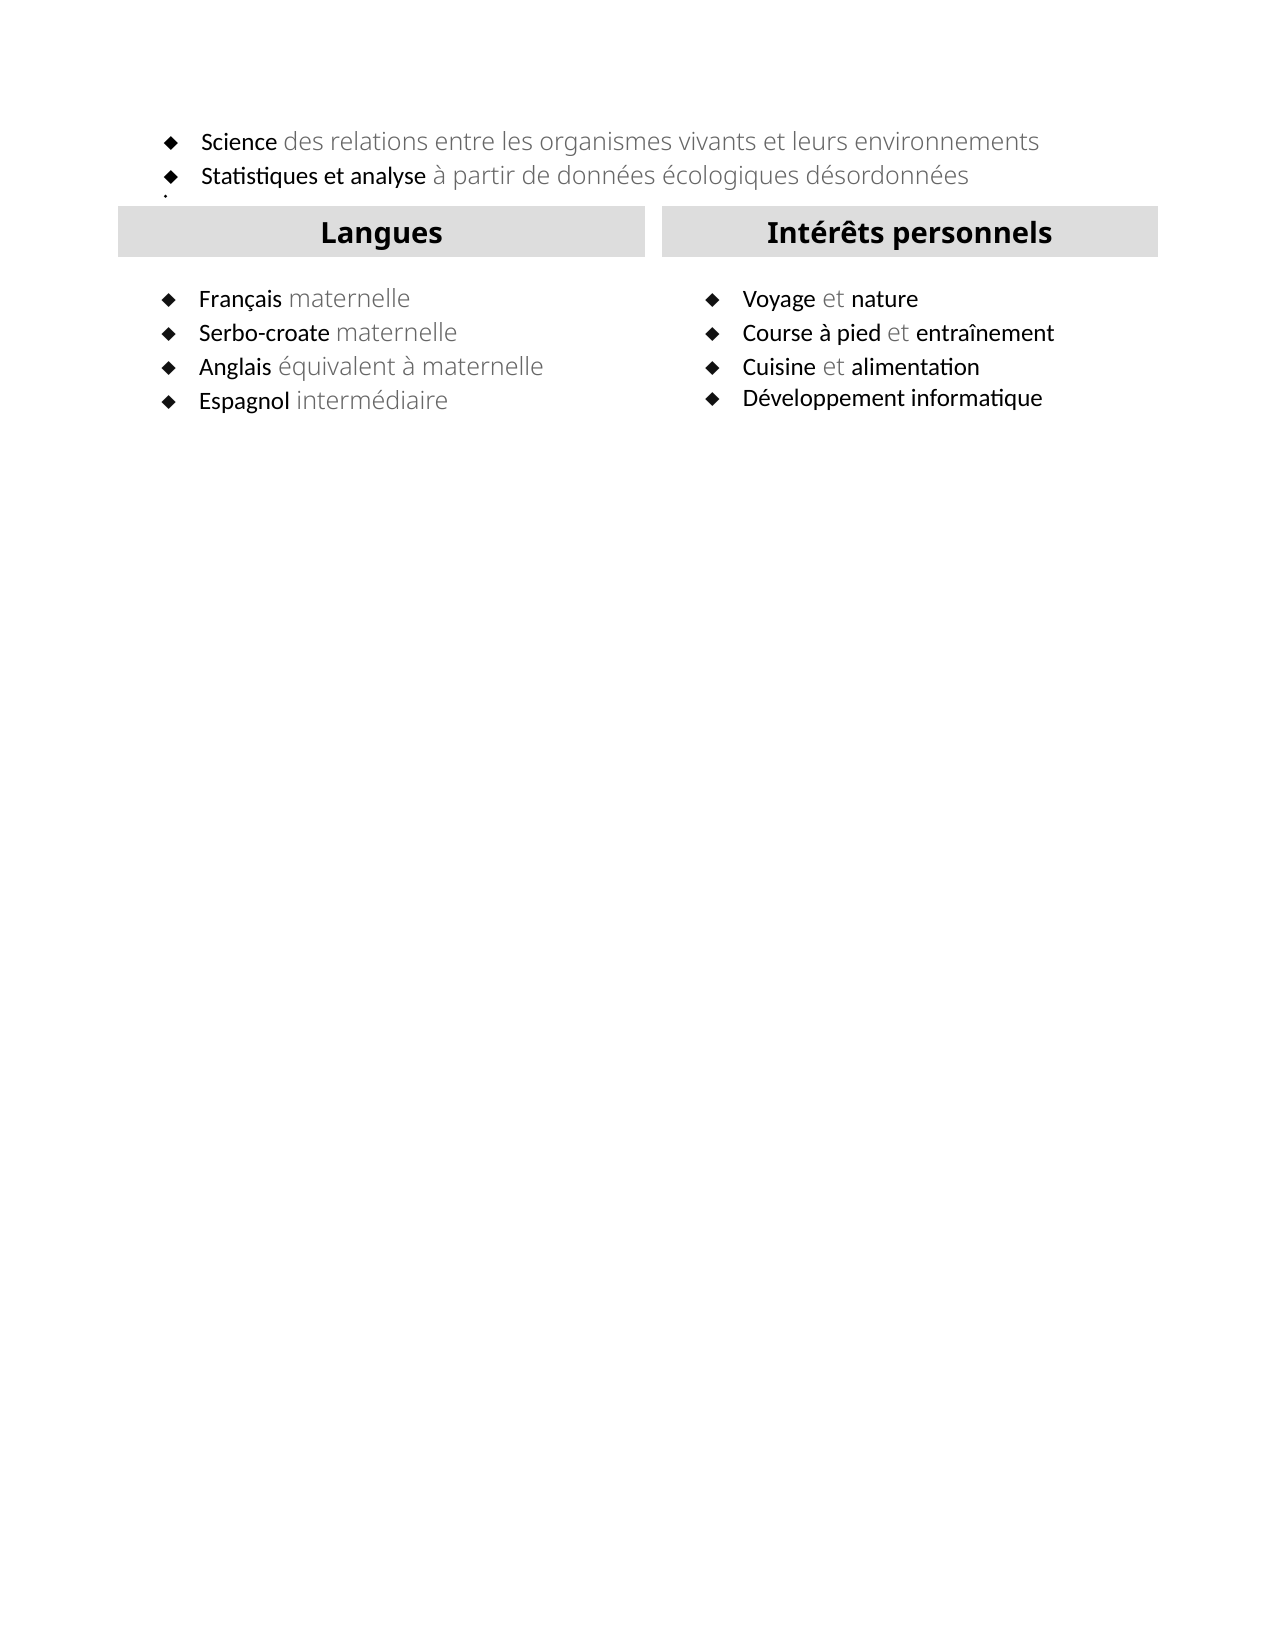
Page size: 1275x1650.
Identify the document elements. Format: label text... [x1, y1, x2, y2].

table_header Intérêts personnels [662, 206, 1158, 257]
table_cell Science des relations entre les organismes vivants et leurs environnements Statistiques et analyse à partir de données écologiques désordonnées [120, 118, 1156, 206]
table_cell Français maternelle Serbo-croate maternelle Anglais équivalent à maternelle Espagnol intermédiaire [118, 258, 645, 422]
table_header [645, 206, 662, 257]
table_cell Voyage et nature Course à pied et entraînement Cuisine et alimentation Développement informatique [662, 258, 1158, 422]
table_cell [645, 258, 662, 422]
table_header Langues [118, 206, 645, 257]
